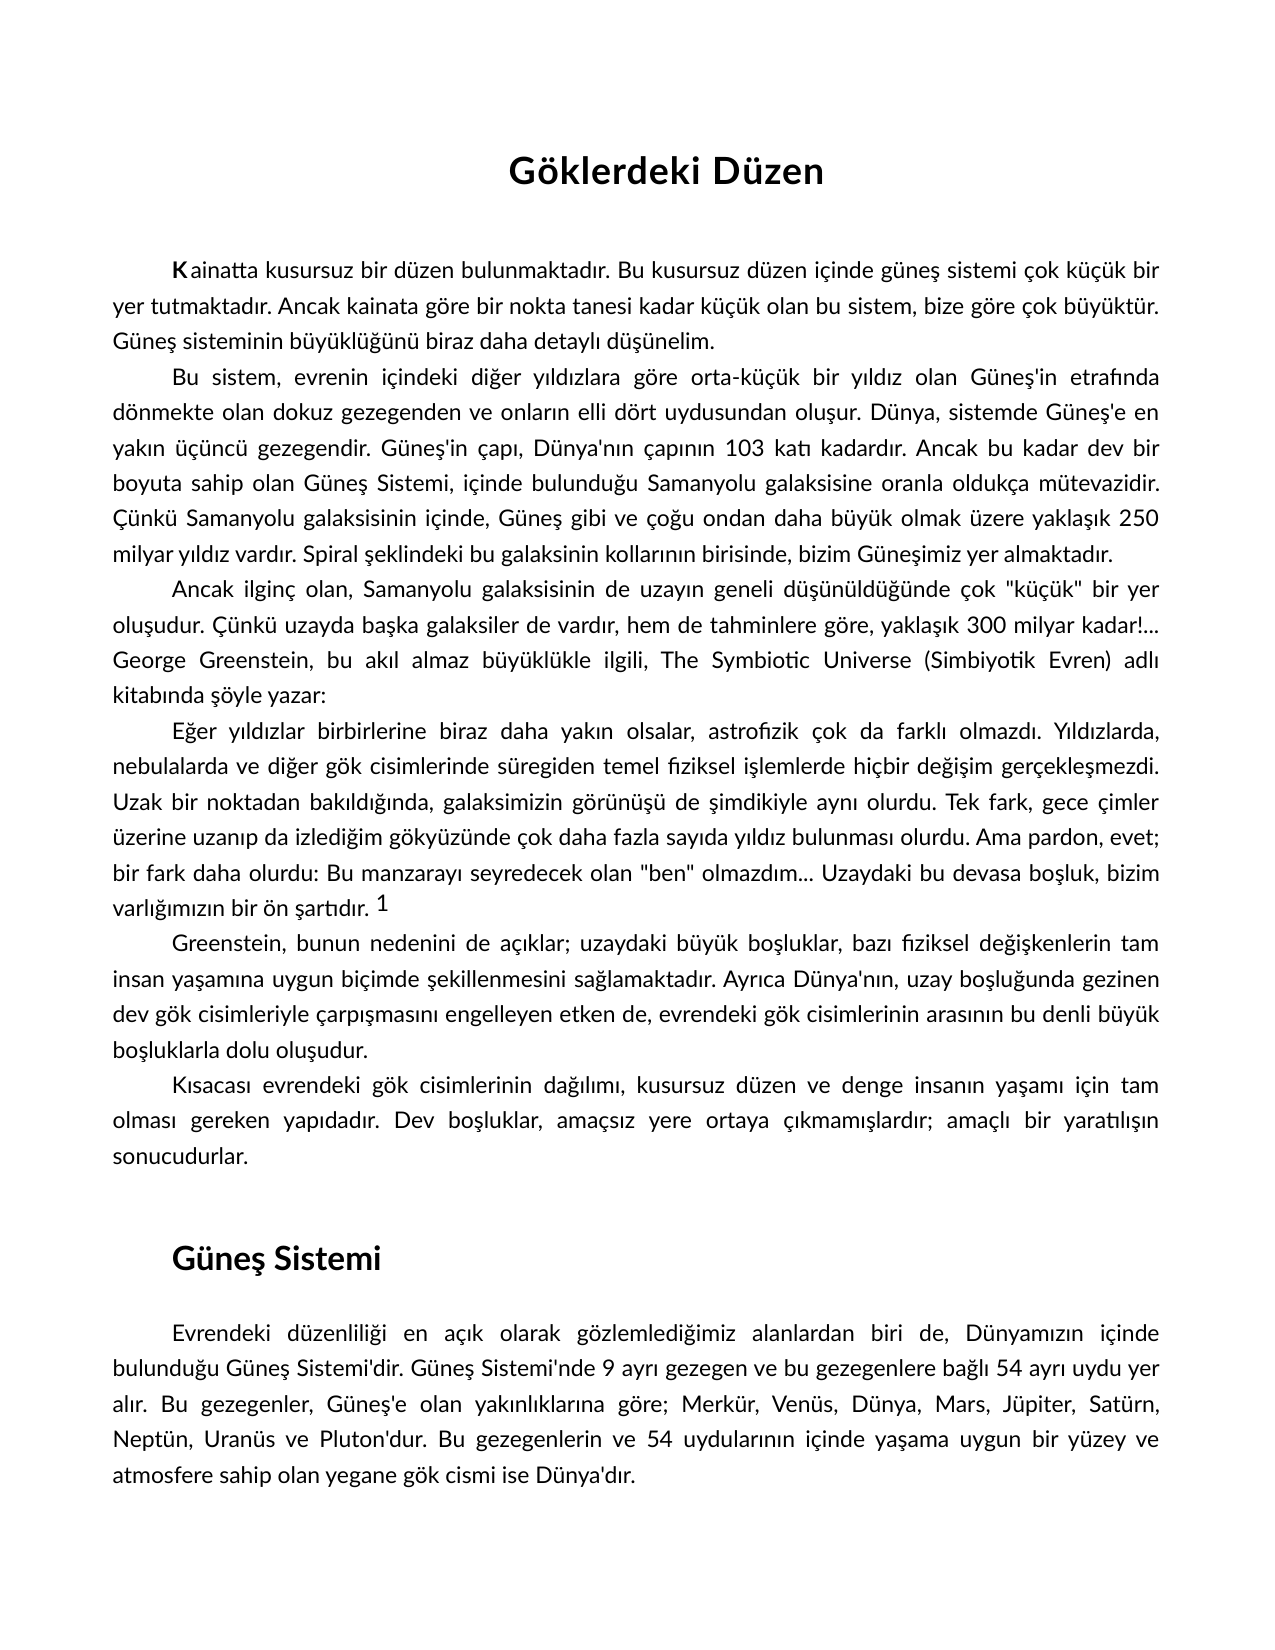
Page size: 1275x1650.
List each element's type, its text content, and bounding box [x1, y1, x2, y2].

text Bu sistem, evrenin içindeki diğer yıldızlara göre orta-küçük bir yıldız olan Güneş'in etrafında dönmekte olan dokuz gezegenden ve onların elli dört uydusundan oluşur. Dünya, sistemde Güneş'e en yakın üçüncü gezegendir. Güneş'in çapı, Dünya'nın çapının 103 katı kadardır. Ancak bu kadar dev bir boyuta sahip olan Güneş Sistemi, içinde bulunduğu Samanyolu galaksisine oranla oldukça mütevazidir. Çünkü Samanyolu galaksisinin içinde, Güneş gibi ve çoğu ondan daha büyük olmak üzere yaklaşık 250 milyar yıldız vardır. Spiral şeklindeki bu galaksinin kollarının birisinde, bizim Güneşimiz yer almaktadır. [112, 357, 1161, 569]
text Göklerdeki Düzen [112, 148, 1161, 193]
text Kainatta kusursuz bir düzen bulunmaktadır. Bu kusursuz düzen içinde güneş sistemi çok küçük bir yer tutmaktadır. Ancak kainata göre bir nokta tanesi kadar küçük olan bu sistem, bize göre çok büyüktür. Güneş sisteminin büyüklüğünü biraz daha detaylı düşünelim. [112, 251, 1161, 357]
text Evrendeki düzenliliği en açık olarak gözlemlediğimiz alanlardan biri de, Dünyamızın içinde bulunduğu Güneş Sistemi'dir. Güneş Sistemi'nde 9 ayrı gezegen ve bu gezegenlere bağlı 54 ayrı uydu yer alır. Bu gezegenler, Güneş'e olan yakınlıklarına göre; Merkür, Venüs, Dünya, Mars, Jüpiter, Satürn, Neptün, Uranüs ve Pluton'dur. Bu gezegenlerin ve 54 uydularının içinde yaşama uygun bir yüzey ve atmosfere sahip olan yegane gök cismi ise Dünya'dır. [112, 1313, 1161, 1490]
text Eğer yıldızlar birbirlerine biraz daha yakın olsalar, astrofizik çok da farklı olmazdı. Yıldızlarda, nebulalarda ve diğer gök cisimlerinde süregiden temel fiziksel işlemlerde hiçbir değişim gerçekleşmezdi. Uzak bir noktadan bakıldığında, galaksimizin görünüşü de şimdikiyle aynı olurdu. Tek fark, gece çimler üzerine uzanıp da izlediğim gökyüzünde çok daha fazla sayıda yıldız bulunması olurdu. Ama pardon, evet; bir fark daha olurdu: Bu manzarayı seyredecek olan "ben" olmazdım... Uzaydaki bu devasa boşluk, bizim varlığımızın bir ön şartıdır. 1 [112, 711, 1161, 923]
text Ancak ilginç olan, Samanyolu galaksisinin de uzayın geneli düşünüldüğünde çok "küçük" bir yer oluşudur. Çünkü uzayda başka galaksiler de vardır, hem de tahminlere göre, yaklaşık 300 milyar kadar!... George Greenstein, bu akıl almaz büyüklükle ilgili, The Symbiotic Universe (Simbiyotik Evren) adlı kitabında şöyle yazar: [112, 569, 1161, 711]
text Kısacası evrendeki gök cisimlerinin dağılımı, kusursuz düzen ve denge insanın yaşamı için tam olması gereken yapıdadır. Dev boşluklar, amaçsız yere ortaya çıkmamışlardır; amaçlı bir yaratılışın sonucudurlar. [112, 1065, 1161, 1171]
text Güneş Sistemi [112, 1242, 1161, 1278]
text Greenstein, bunun nedenini de açıklar; uzaydaki büyük boşluklar, bazı fiziksel değişkenlerin tam insan yaşamına uygun biçimde şekillenmesini sağlamaktadır. Ayrıca Dünya'nın, uzay boşluğunda gezinen dev gök cisimleriyle çarpışmasını engelleyen etken de, evrendeki gök cisimlerinin arasının bu denli büyük boşluklarla dolu oluşudur. [112, 923, 1161, 1065]
